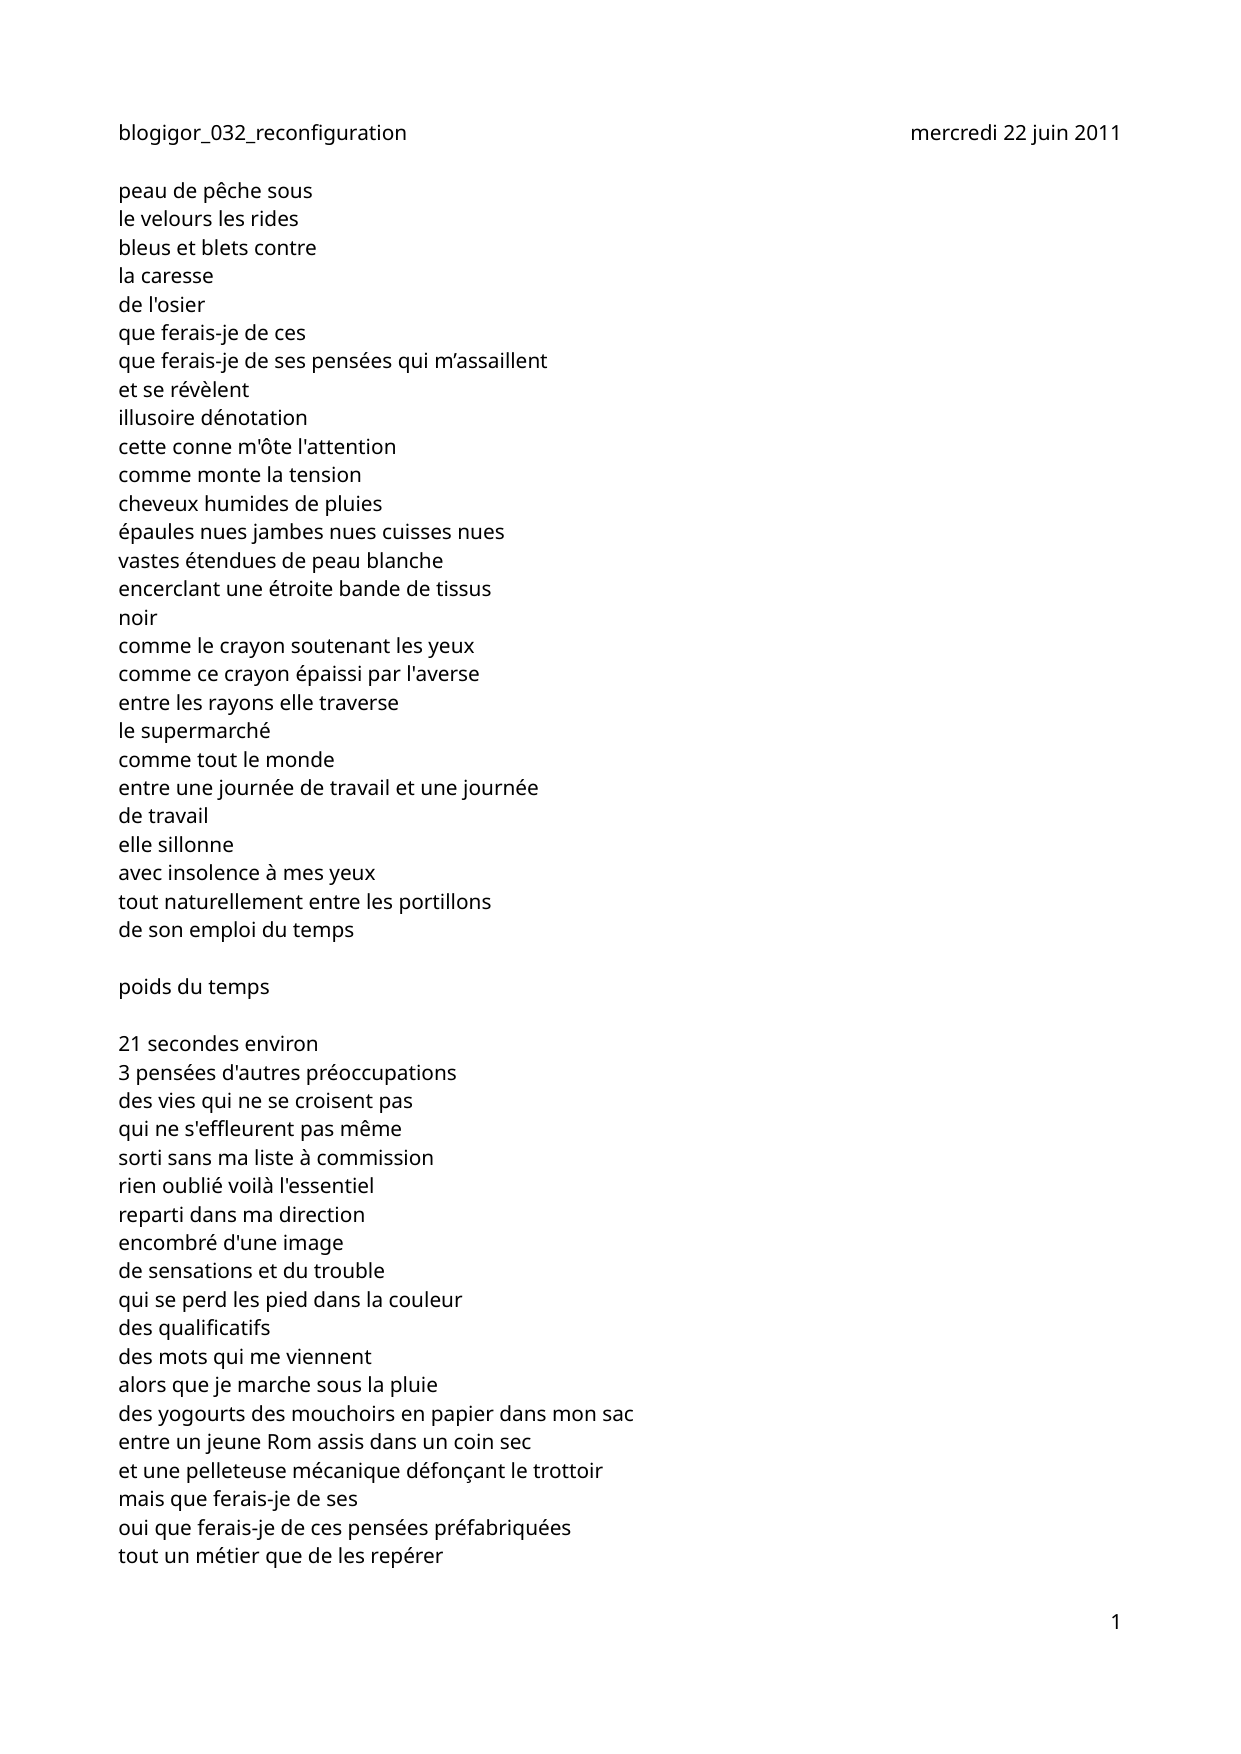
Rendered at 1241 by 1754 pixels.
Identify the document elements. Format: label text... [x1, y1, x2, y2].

text 21 secondes environ 3 pensées d'autres préoccupations des vies qui ne se croisent pas qui ne s'effleurent pas même sorti sans ma liste à commission rien oublié voilà l'essentiel reparti dans ma direction encombré d'une image de sensations et du trouble qui se perd les pied dans la couleur des qualificatifs des mots qui me viennent alors que je marche sous la pluie des yogourts des mouchoirs en papier dans mon sac entre un jeune Rom assis dans un coin sec et une pelleteuse mécanique défonçant le trottoir mais que ferais-je de ses oui que ferais-je de ces pensées préfabriquées tout un métier que de les repérer [118, 1029, 1122, 1569]
text peau de pêche sous le velours les rides bleus et blets contre la caresse de l'osier que ferais-je de ces que ferais-je de ses pensées qui m’assaillent et se révèlent illusoire dénotation cette conne m'ôte l'attention comme monte la tension cheveux humides de pluies épaules nues jambes nues cuisses nues vastes étendues de peau blanche encerclant une étroite bande de tissus noir comme le crayon soutenant les yeux comme ce crayon épaissi par l'averse entre les rayons elle traverse le supermarché comme tout le monde entre une journée de travail et une journée de travail elle sillonne avec insolence à mes yeux tout naturellement entre les portillons de son emploi du temps [118, 176, 1122, 944]
text poids du temps [118, 972, 1122, 1001]
